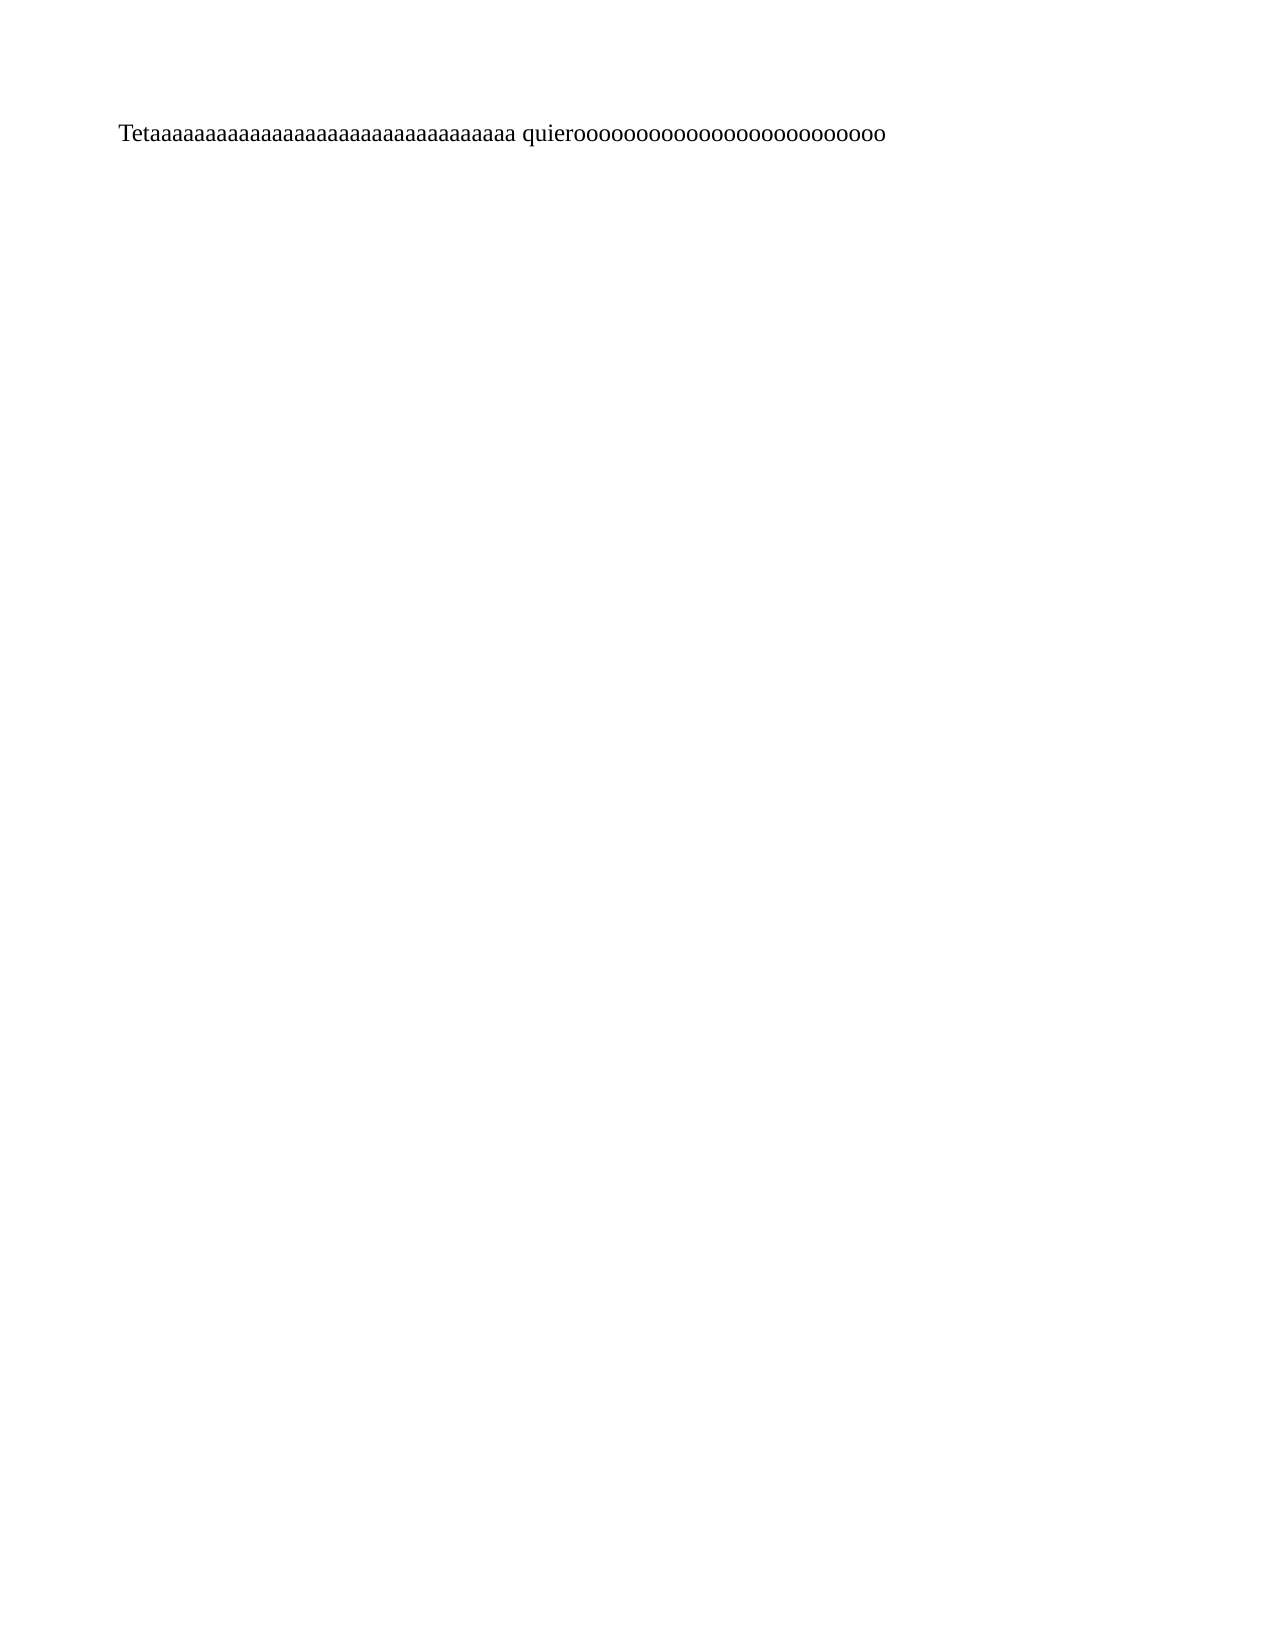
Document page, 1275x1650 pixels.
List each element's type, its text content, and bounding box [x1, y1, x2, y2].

text Tetaaaaaaaaaaaaaaaaaaaaaaaaaaaaaaaaa quierooooooooooooooooooooooooo [118, 118, 1157, 147]
